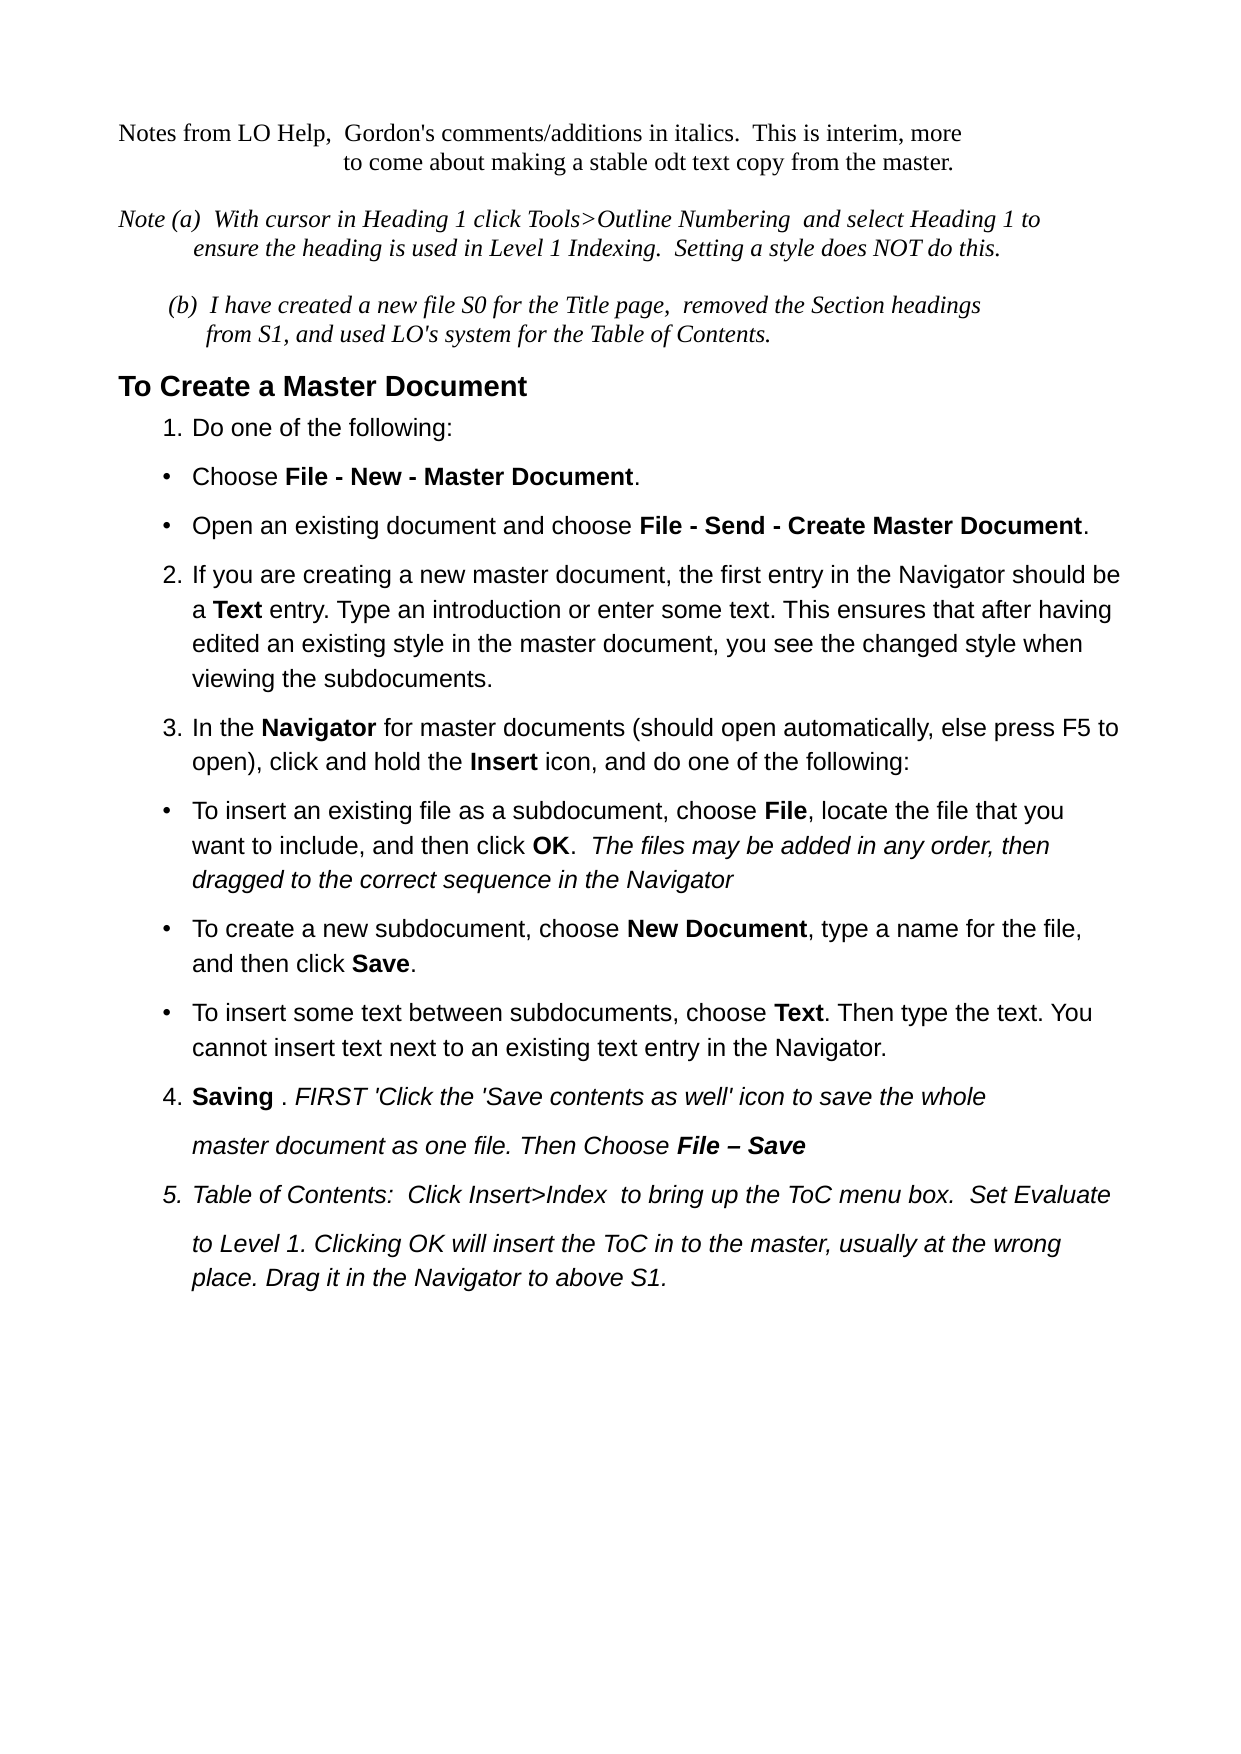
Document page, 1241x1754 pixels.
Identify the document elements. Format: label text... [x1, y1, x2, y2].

list Table of Contents: Click Insert>Index to bring up the ToC menu box. Set Evaluate [162, 1180, 1122, 1209]
list Open an existing document and choose File - Send - Create Master Document. [162, 511, 1122, 540]
list Saving . FIRST 'Click the 'Save contents as well' icon to save the whole [162, 1082, 1122, 1111]
list to Level 1. Clicking OK will insert the ToC in to the master, usually at the wrong place. Drag it in the Navigator to above S1. [162, 1229, 1122, 1292]
list To insert some text between subdocuments, choose Text. Then type the text. You cannot insert text next to an existing text entry in the Navigator. [162, 998, 1122, 1061]
subtitle To Create a Master Document [118, 369, 1122, 402]
text ensure the heading is used in Level 1 Indexing. Setting a style does NOT do this. [118, 233, 1122, 262]
list Do one of the following: [162, 413, 1122, 442]
list To insert an existing file as a subdocument, choose File, locate the file that you want to include, and then click OK. The files may be added in any order, then dragged to the correct sequence in the Navigator [162, 796, 1122, 894]
list To create a new subdocument, choose New Document, type a name for the file, and then click Save. [162, 914, 1122, 978]
text (b) I have created a new file S0 for the Title page, removed the Section headings from S1, and used LO's system for the Table of Contents. [118, 291, 1122, 348]
list master document as one file. Then Choose File – Save [162, 1131, 1122, 1159]
list Choose File - New - Master Document. [162, 462, 1122, 491]
text Note (a) With cursor in Heading 1 click Tools>Outline Numbering and select Heading 1 to [118, 204, 1122, 233]
list In the Navigator for master documents (should open automatically, else press F5 to open), click and hold the Insert icon, and do one of the following: [162, 713, 1122, 776]
list If you are creating a new master document, the first entry in the Navigator should be a Text entry. Type an introduction or enter some text. This ensures that after having edited an existing style in the master document, you see the changed style when viewing the subdocuments. [162, 560, 1122, 692]
text Notes from LO Help, Gordon's comments/additions in italics. This is interim, more to come about making a stable odt text copy from the master. [118, 118, 1122, 176]
